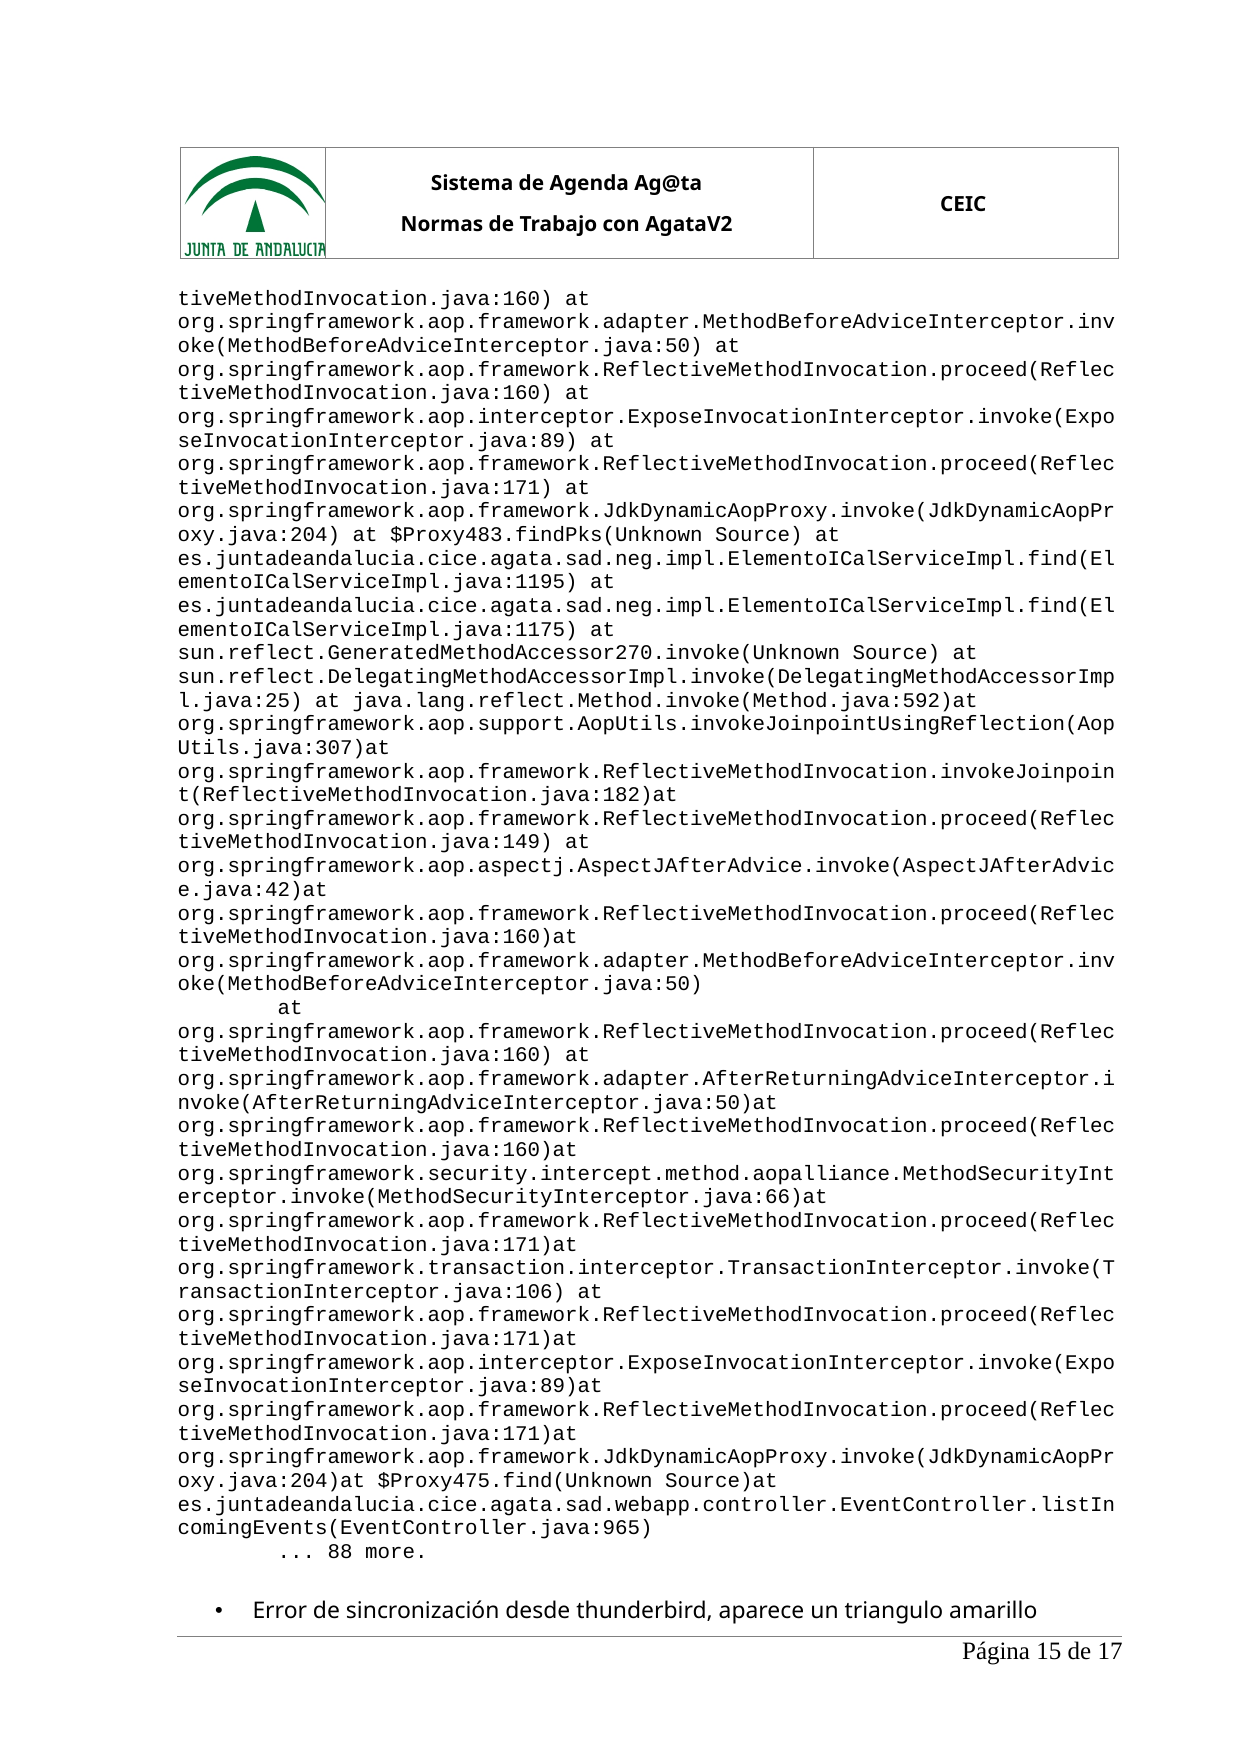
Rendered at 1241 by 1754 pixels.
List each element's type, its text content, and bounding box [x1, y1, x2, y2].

text tiveMethodInvocation.java:160) at org.springframework.aop.framework.adapter.MethodBeforeAdviceInterceptor.invoke(MethodBeforeAdviceInterceptor.java:50) at org.springframework.aop.framework.ReflectiveMethodInvocation.proceed(ReflectiveMethodInvocation.java:160) at org.springframework.aop.interceptor.ExposeInvocationInterceptor.invoke(ExposeInvocationInterceptor.java:89) at org.springframework.aop.framework.ReflectiveMethodInvocation.proceed(ReflectiveMethodInvocation.java:171) at org.springframework.aop.framework.JdkDynamicAopProxy.invoke(JdkDynamicAopProxy.java:204) at $Proxy483.findPks(Unknown Source) at es.juntadeandalucia.cice.agata.sad.neg.impl.ElementoICalServiceImpl.find(ElementoICalServiceImpl.java:1195) at es.juntadeandalucia.cice.agata.sad.neg.impl.ElementoICalServiceImpl.find(ElementoICalServiceImpl.java:1175) at sun.reflect.GeneratedMethodAccessor270.invoke(Unknown Source) at sun.reflect.DelegatingMethodAccessorImpl.invoke(DelegatingMethodAccessorImpl.java:25) at java.lang.reflect.Method.invoke(Method.java:592)at org.springframework.aop.support.AopUtils.invokeJoinpointUsingReflection(AopUtils.java:307)at org.springframework.aop.framework.ReflectiveMethodInvocation.invokeJoinpoint(ReflectiveMethodInvocation.java:182)at org.springframework.aop.framework.ReflectiveMethodInvocation.proceed(ReflectiveMethodInvocation.java:149) at org.springframework.aop.aspectj.AspectJAfterAdvice.invoke(AspectJAfterAdvice.java:42)at org.springframework.aop.framework.ReflectiveMethodInvocation.proceed(ReflectiveMethodInvocation.java:160)at org.springframework.aop.framework.adapter.MethodBeforeAdviceInterceptor.invoke(MethodBeforeAdviceInterceptor.java:50) [177, 288, 1122, 997]
list Error de sincronización desde thunderbird, aparece un triangulo amarillo [215, 1594, 1122, 1625]
picture [184, 156, 325, 256]
text at org.springframework.aop.framework.ReflectiveMethodInvocation.proceed(ReflectiveMethodInvocation.java:160) at org.springframework.aop.framework.adapter.AfterReturningAdviceInterceptor.invoke(AfterReturningAdviceInterceptor.java:50)at org.springframework.aop.framework.ReflectiveMethodInvocation.proceed(ReflectiveMethodInvocation.java:160)at org.springframework.security.intercept.method.aopalliance.MethodSecurityInterceptor.invoke(MethodSecurityInterceptor.java:66)at org.springframework.aop.framework.ReflectiveMethodInvocation.proceed(ReflectiveMethodInvocation.java:171)at org.springframework.transaction.interceptor.TransactionInterceptor.invoke(TransactionInterceptor.java:106) at org.springframework.aop.framework.ReflectiveMethodInvocation.proceed(ReflectiveMethodInvocation.java:171)at org.springframework.aop.interceptor.ExposeInvocationInterceptor.invoke(ExposeInvocationInterceptor.java:89)at org.springframework.aop.framework.ReflectiveMethodInvocation.proceed(ReflectiveMethodInvocation.java:171)at org.springframework.aop.framework.JdkDynamicAopProxy.invoke(JdkDynamicAopProxy.java:204)at $Proxy475.find(Unknown Source)at es.juntadeandalucia.cice.agata.sad.webapp.controller.EventController.listIncomingEvents(EventController.java:965) [177, 997, 1122, 1541]
text ... 88 more. [177, 1541, 1122, 1564]
